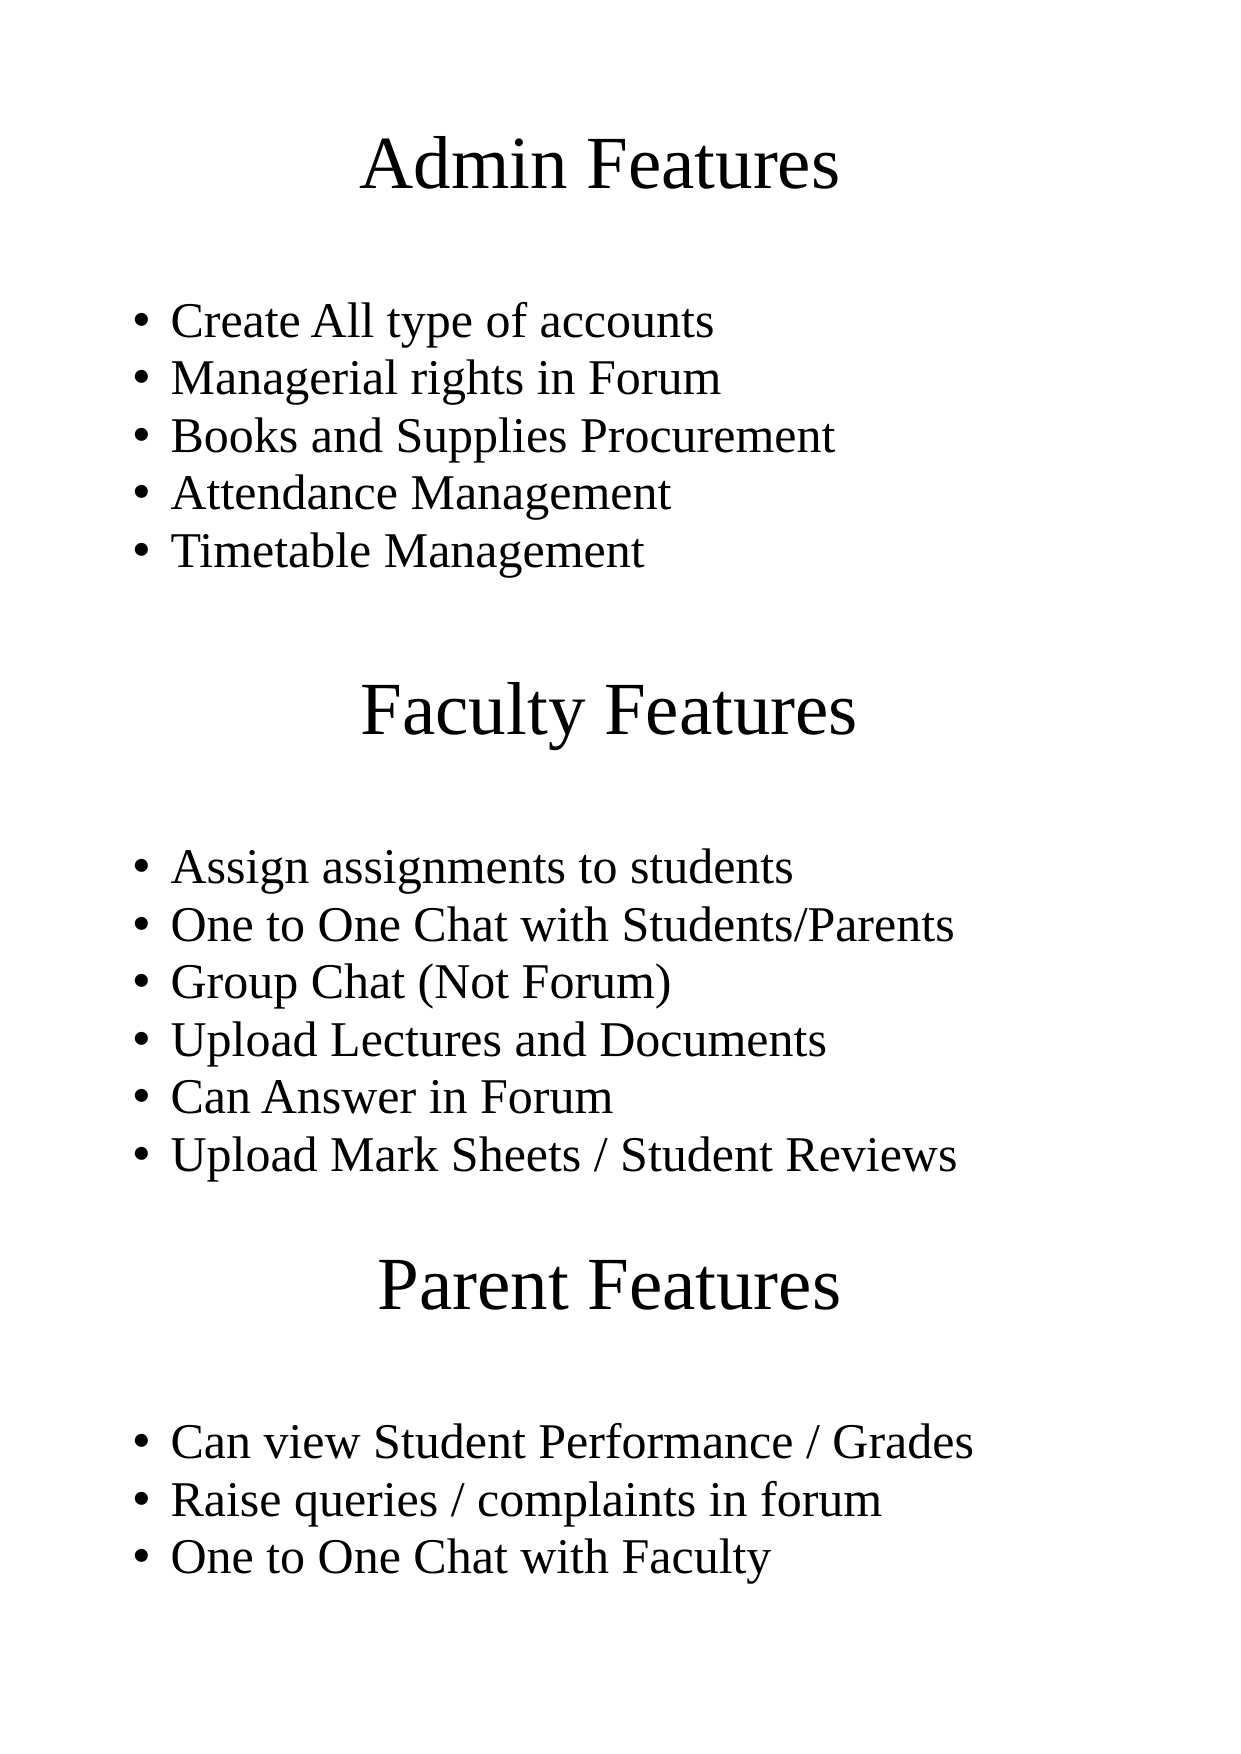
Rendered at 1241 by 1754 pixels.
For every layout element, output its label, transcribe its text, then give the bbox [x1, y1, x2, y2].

list One to One Chat with Faculty [133, 1527, 1123, 1584]
list Attendance Management [133, 463, 1123, 521]
list Books and Supplies Procurement [133, 406, 1123, 463]
list Create All type of accounts [133, 291, 1123, 348]
list Upload Lectures and Documents [133, 1009, 1123, 1067]
list Raise queries / complaints in forum [133, 1469, 1123, 1527]
text Admin Features [95, 118, 1123, 204]
text Faculty Features [95, 664, 1123, 751]
list Timetable Management [133, 521, 1123, 578]
list Can view Student Performance / Grades [133, 1412, 1123, 1469]
list One to One Chat with Students/Parents [133, 894, 1123, 952]
list Managerial rights in Forum [133, 348, 1123, 406]
list Upload Mark Sheets / Student Reviews [133, 1124, 1123, 1182]
list Can Answer in Forum [133, 1067, 1123, 1124]
list Group Chat (Not Forum) [133, 952, 1123, 1009]
text Parent Features [95, 1239, 1123, 1326]
list Assign assignments to students [133, 837, 1123, 894]
